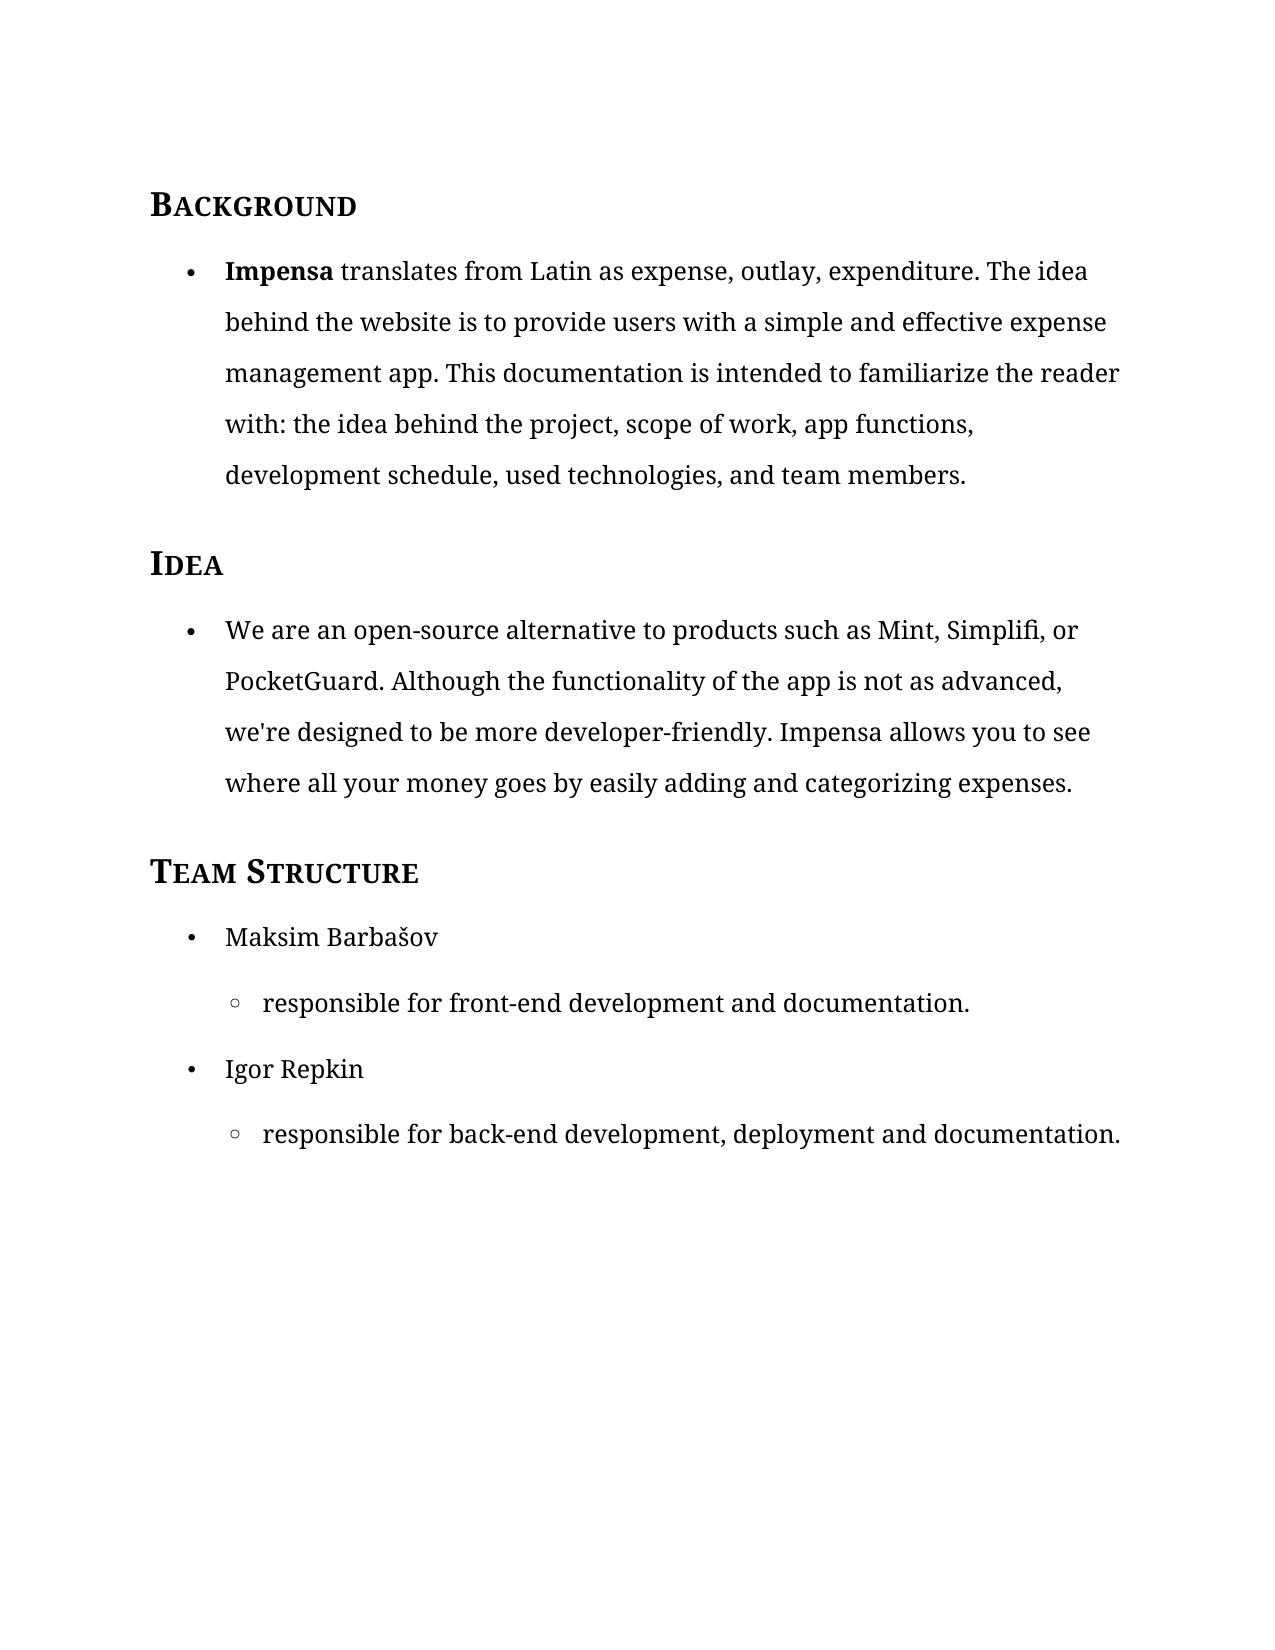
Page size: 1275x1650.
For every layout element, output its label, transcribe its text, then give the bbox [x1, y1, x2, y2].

list We are an open-source alternative to products such as Mint, Simplifi, or PocketGuard. Although the functionality of the app is not as advanced, we're designed to be more developer-friendly. Impensa allows you to see where all your money goes by easily adding and categorizing expenses. [187, 612, 1125, 799]
list responsible for back-end development, deployment and documentation. [225, 1117, 1125, 1151]
subtitle Background [150, 181, 1125, 227]
subtitle Idea [150, 540, 1125, 585]
list Impensa translates from Latin as expense, outlay, expenditure. The idea behind the website is to provide users with a simple and effective expense management app. This documentation is intended to familiarize the reader with: the idea behind the project, scope of work, app functions, development schedule, used technologies, and team members. [187, 253, 1125, 492]
list Igor Repkin [187, 1051, 1125, 1085]
list responsible for front-end development and documentation. [225, 986, 1125, 1020]
subtitle Team Structure [150, 848, 1125, 893]
list Maksim Barbašov [187, 920, 1125, 954]
